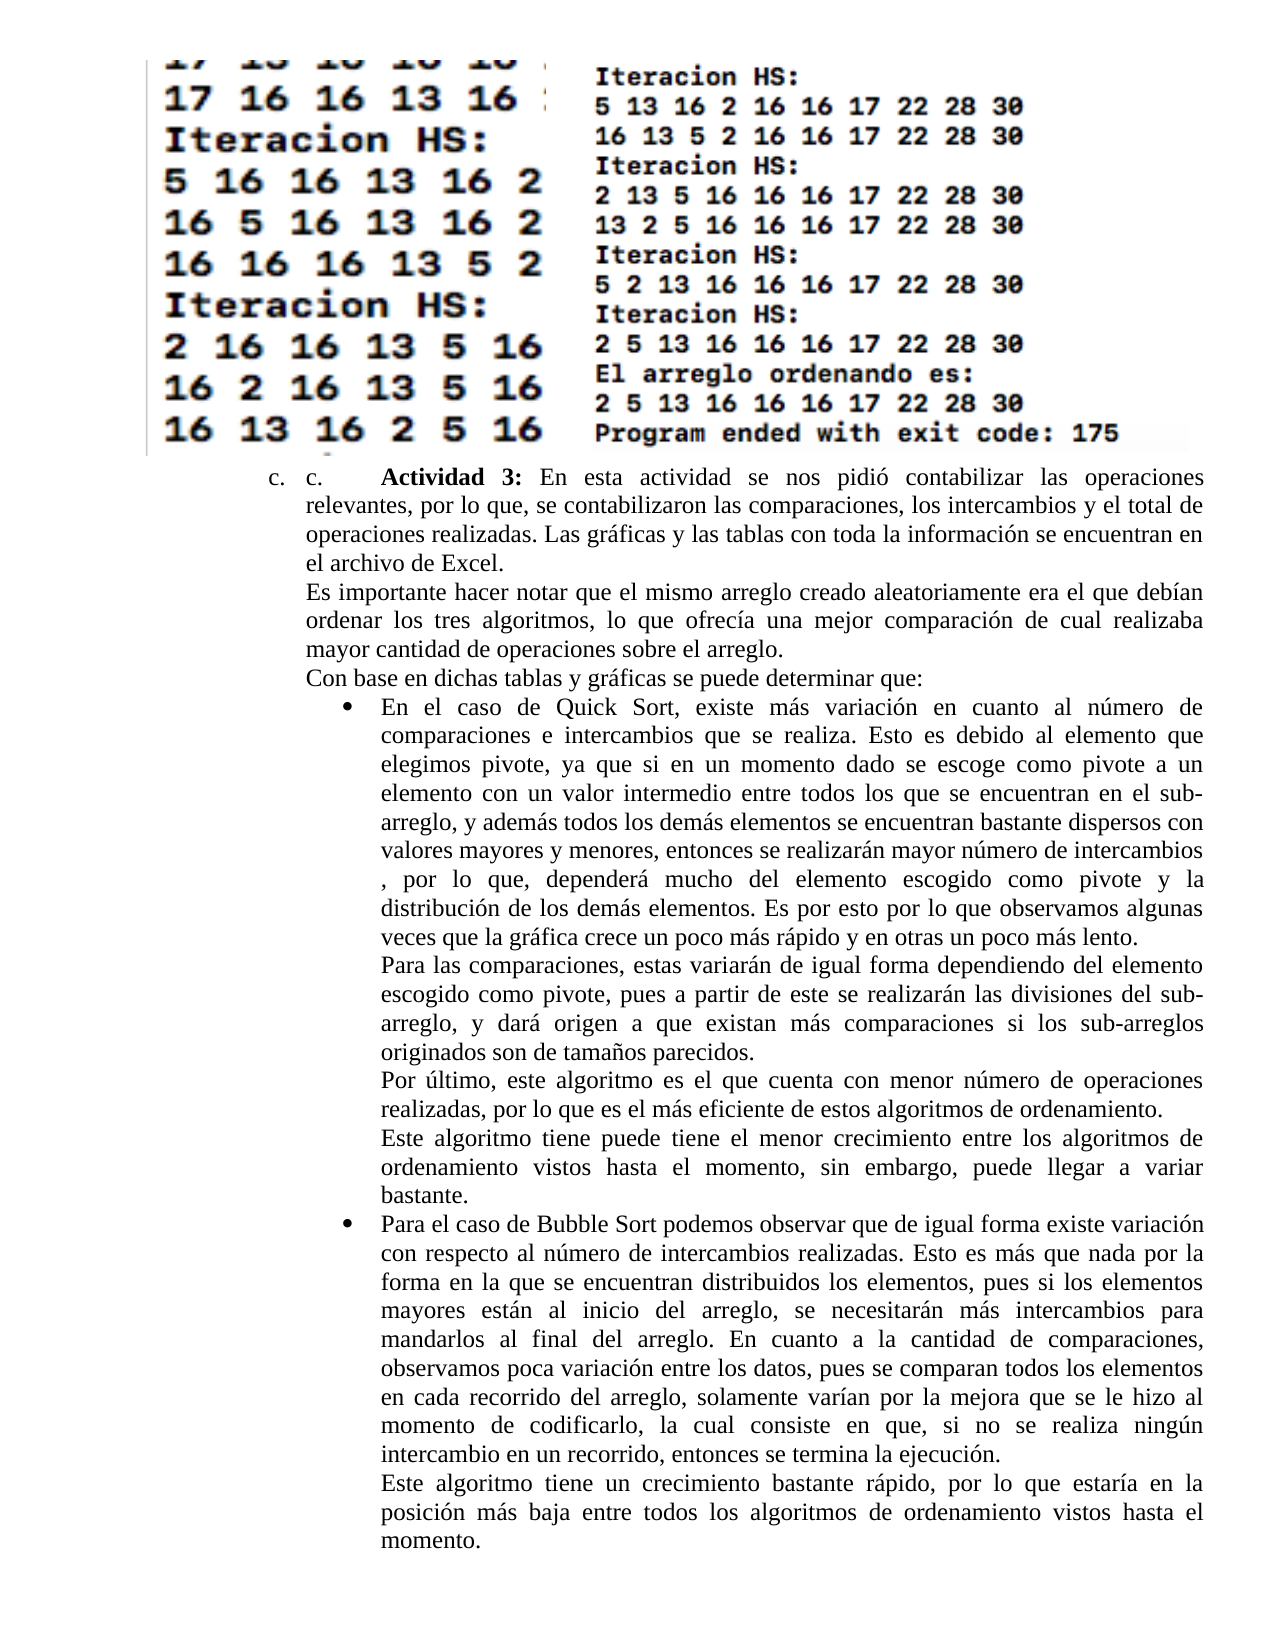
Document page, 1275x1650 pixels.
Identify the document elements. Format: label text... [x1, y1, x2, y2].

text , por lo que, dependerá mucho del elemento escogido como pivote y la distribución de los demás elementos. Es por esto por lo que observamos algunas veces que la gráfica crece un poco más rápido y en otras un poco más lento. [381, 864, 1205, 950]
list Actividad 3: En esta actividad se nos pidió contabilizar las operaciones relevantes, por lo que, se contabilizaron las comparaciones, los intercambios y el total de operaciones realizadas. Las gráficas y las tablas con toda la información se encuentran en el archivo de Excel. [268, 347, 1205, 577]
text Este algoritmo tiene un crecimiento bastante rápido, por lo que estaría en la posición más baja entre todos los algoritmos de ordenamiento vistos hasta el momento. [381, 1468, 1205, 1554]
list Para el caso de Bubble Sort podemos observar que de igual forma existe variación con respecto al número de intercambios realizadas. Esto es más que nada por la forma en la que se encuentran distribuidos los elementos, pues si los elementos mayores están al inicio del arreglo, se necesitarán más intercambios para mandarlos al final del arreglo. En cuanto a la cantidad de comparaciones, observamos poca variación entre los datos, pues se comparan todos los elementos en cada recorrido del arreglo, solamente varían por la mejora que se le hizo al momento de codificarlo, la cual consiste en que, si no se realiza ningún intercambio en un recorrido, entonces se termina la ejecución. [343, 1209, 1205, 1468]
list En el caso de Quick Sort, existe más variación en cuanto al número de comparaciones e intercambios que se realiza. Esto es debido al elemento que elegimos pivote, ya que si en un momento dado se escoge como pivote a un elemento con un valor intermedio entre todos los que se encuentran en el sub-arreglo, y además todos los demás elementos se encuentran bastante dispersos con valores mayores y menores, entonces se realizarán mayor número de intercambios [343, 692, 1205, 864]
text Para las comparaciones, estas variarán de igual forma dependiendo del elemento escogido como pivote, pues a partir de este se realizarán las divisiones del sub-arreglo, y dará origen a que existan más comparaciones si los sub-arreglos originados son de tamaños parecidos. [381, 950, 1205, 1065]
text Con base en dichas tablas y gráficas se puede determinar que: [306, 663, 1205, 692]
text Es importante hacer notar que el mismo arreglo creado aleatoriamente era el que debían ordenar los tres algoritmos, lo que ofrecía una mejor comparación de cual realizaba mayor cantidad de operaciones sobre el arreglo. [306, 577, 1205, 663]
text Este algoritmo tiene puede tiene el menor crecimiento entre los algoritmos de ordenamiento vistos hasta el momento, sin embargo, puede llegar a variar bastante. [381, 1123, 1205, 1209]
text Por último, este algoritmo es el que cuenta con menor número de operaciones realizadas, por lo que es el más eficiente de estos algoritmos de ordenamiento. [381, 1065, 1205, 1123]
